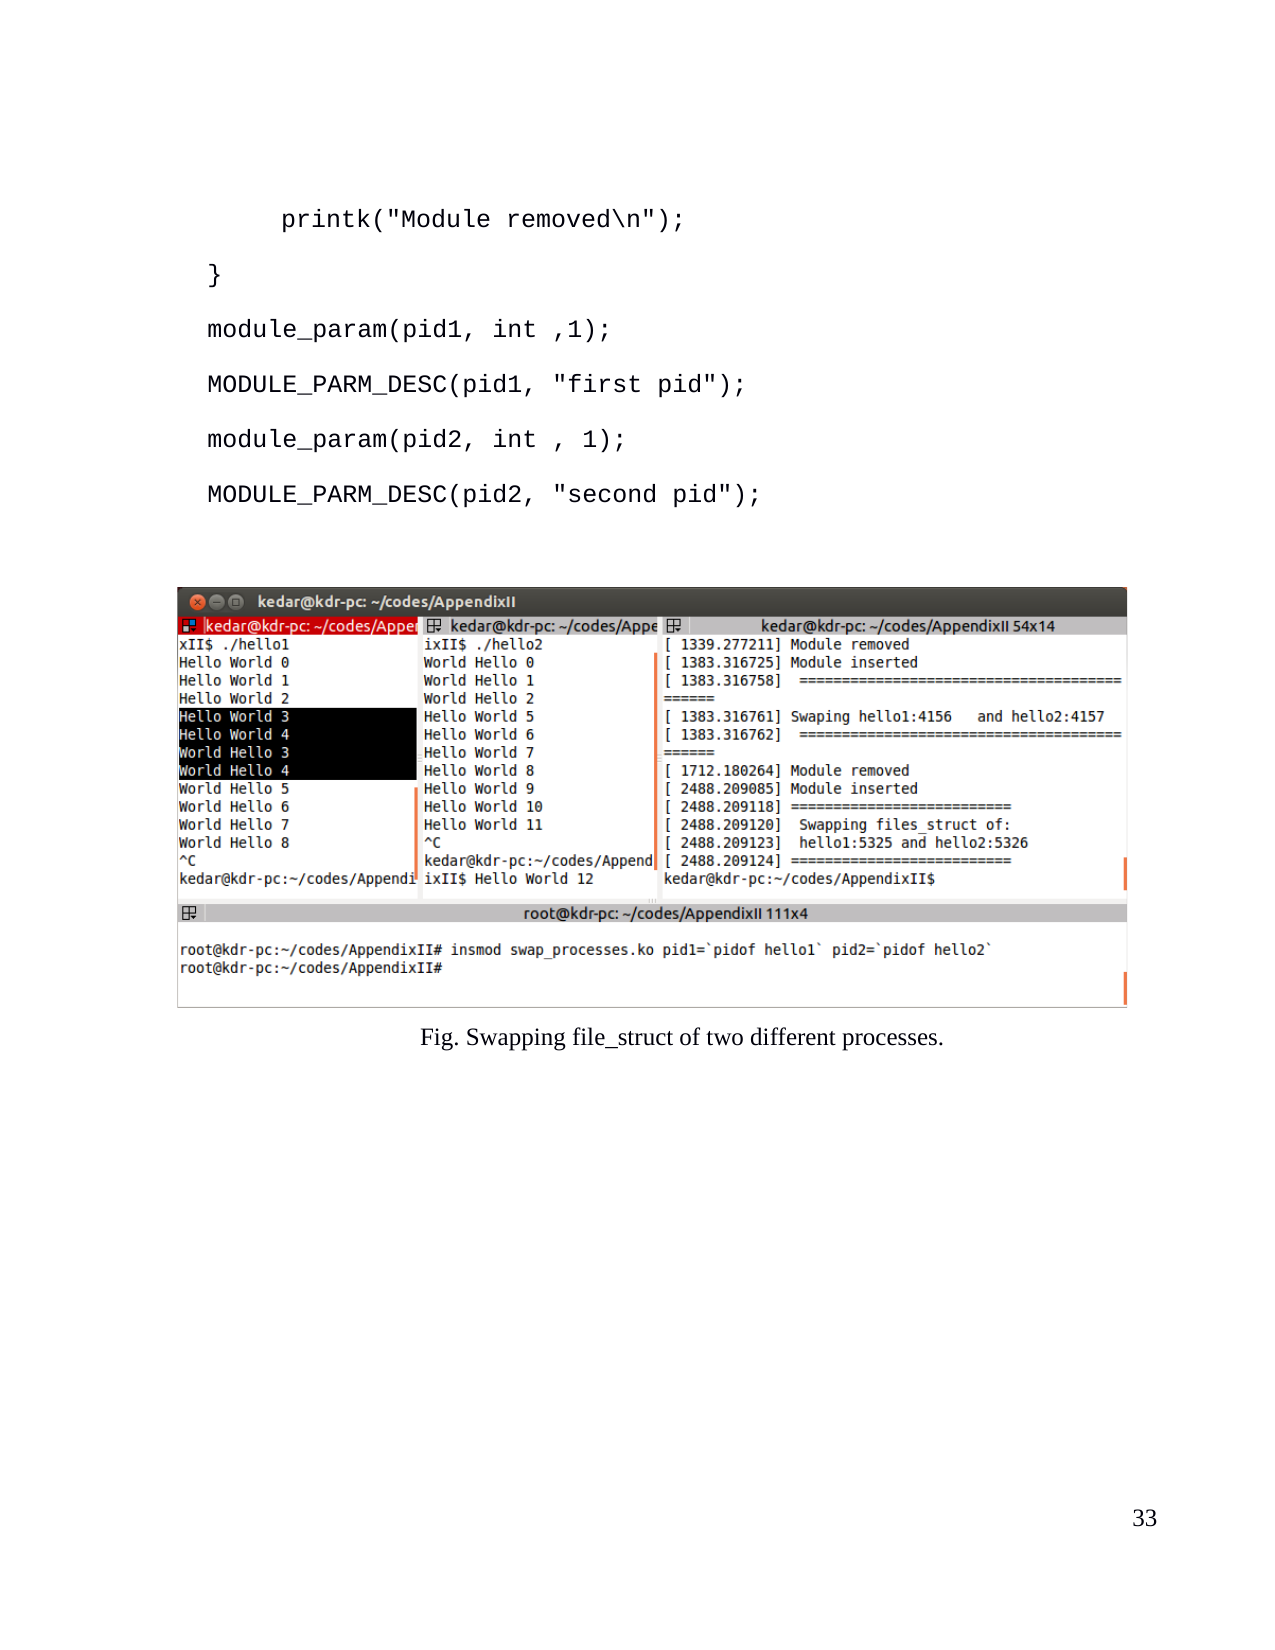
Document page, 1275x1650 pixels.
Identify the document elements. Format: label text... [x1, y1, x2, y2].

text module_param(pid1, int ,1); [207, 317, 1157, 345]
text printk("Module removed\n"); [207, 207, 1157, 235]
text MODULE_PARM_DESC(pid1, "first pid"); [207, 372, 1157, 400]
picture [177, 587, 1128, 1008]
text module_param(pid2, int , 1); [207, 427, 1157, 455]
text } [207, 262, 1157, 290]
text MODULE_PARM_DESC(pid2, "second pid"); [207, 482, 1157, 510]
text Fig. Swapping file_struct of two different processes. [207, 592, 1157, 1051]
